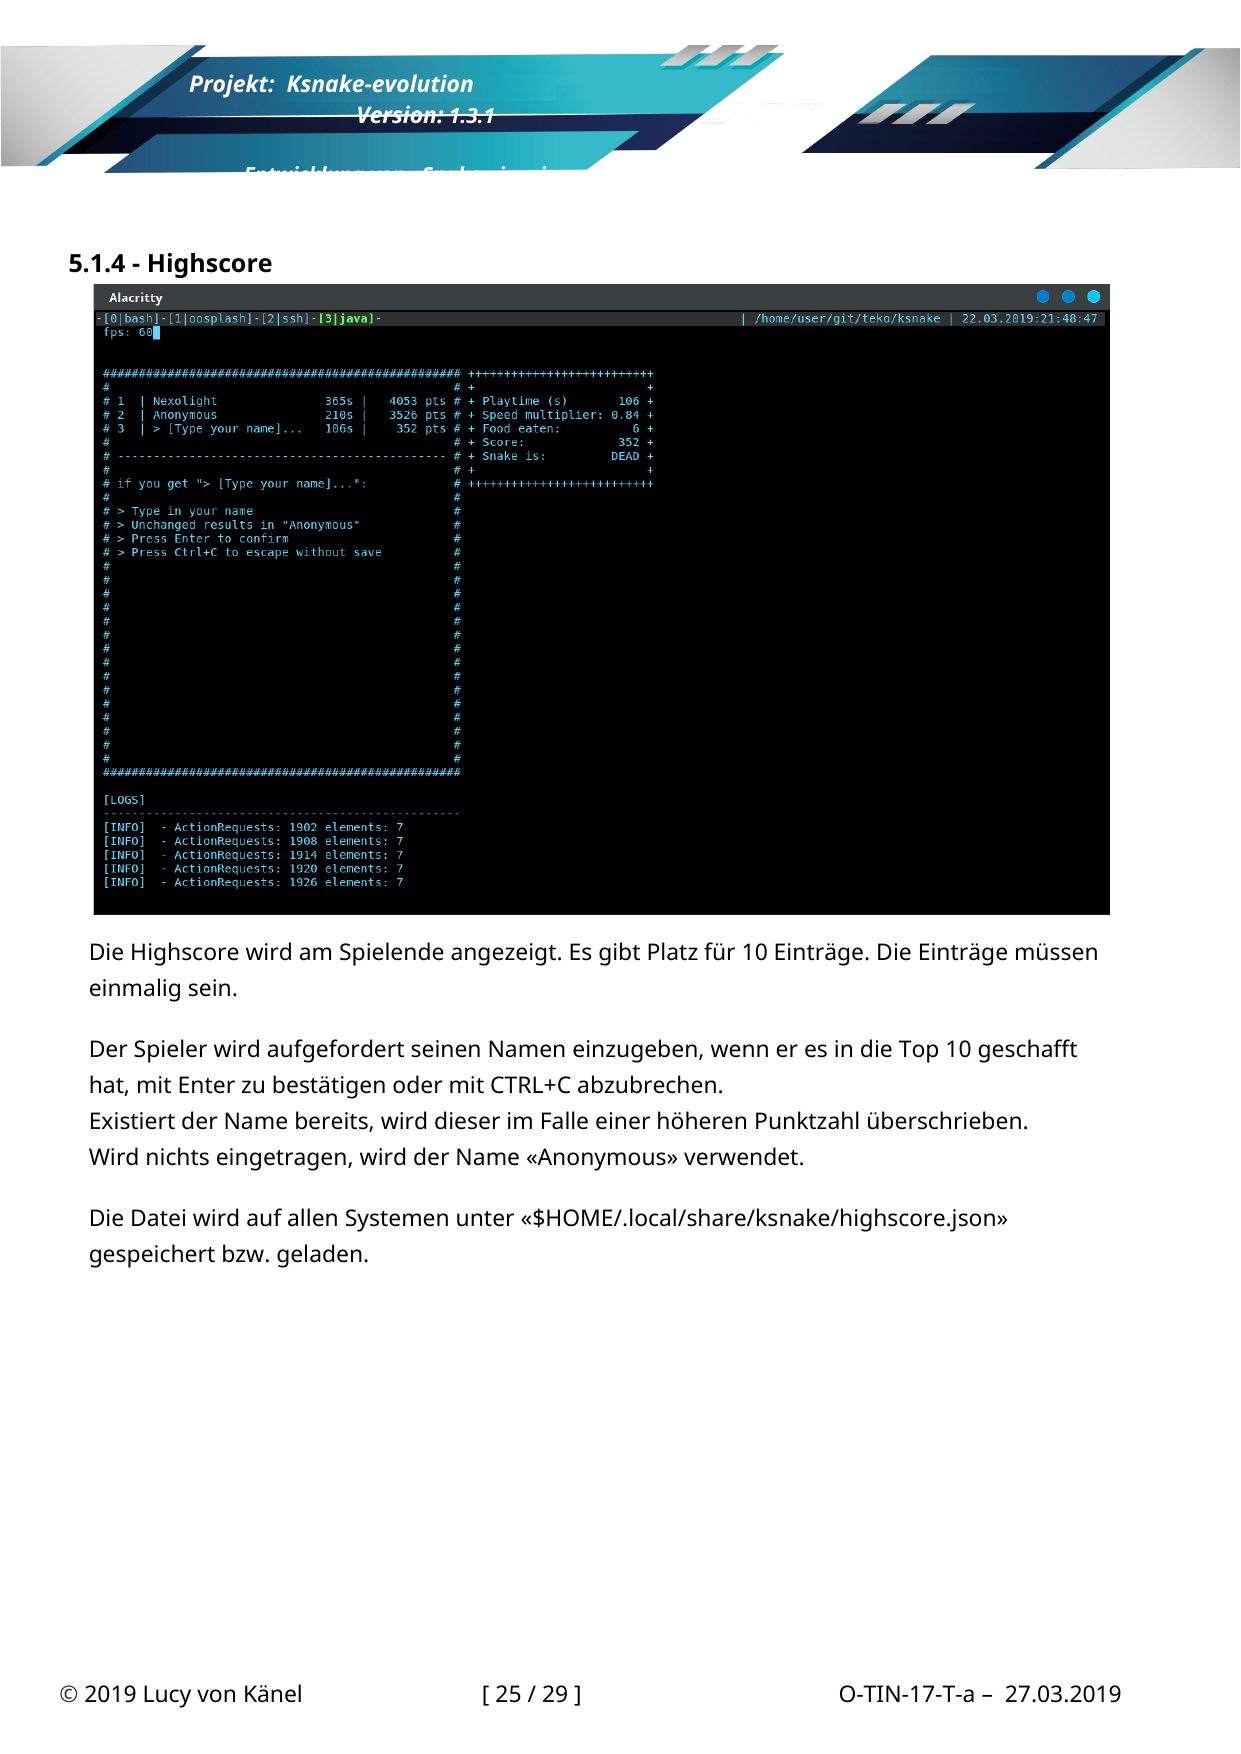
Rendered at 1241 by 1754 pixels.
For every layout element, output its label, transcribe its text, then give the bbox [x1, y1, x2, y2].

picture [93, 284, 1110, 915]
picture [0, 38, 1241, 176]
text Die Datei wird auf allen Systemen unter «$HOME/.local/share/ksnake/highscore.json» gespeichert bzw. geladen. [88, 1202, 1122, 1269]
subtitle Highscore [59, 245, 1122, 279]
text Der Spieler wird aufgefordert seinen Namen einzugeben, wenn er es in die Top 10 geschafft hat, mit Enter zu bestätigen oder mit CTRL+C abzubrechen. Existiert der Name bereits, wird dieser im Falle einer höheren Punktzahl überschrieben. Wird nichts eingetragen, wird der Name «Anonymous» verwendet. [88, 1033, 1122, 1172]
text Die Highscore wird am Spielende angezeigt. Es gibt Platz für 10 Einträge. Die Einträge müssen einmalig sein. [88, 297, 1122, 1003]
